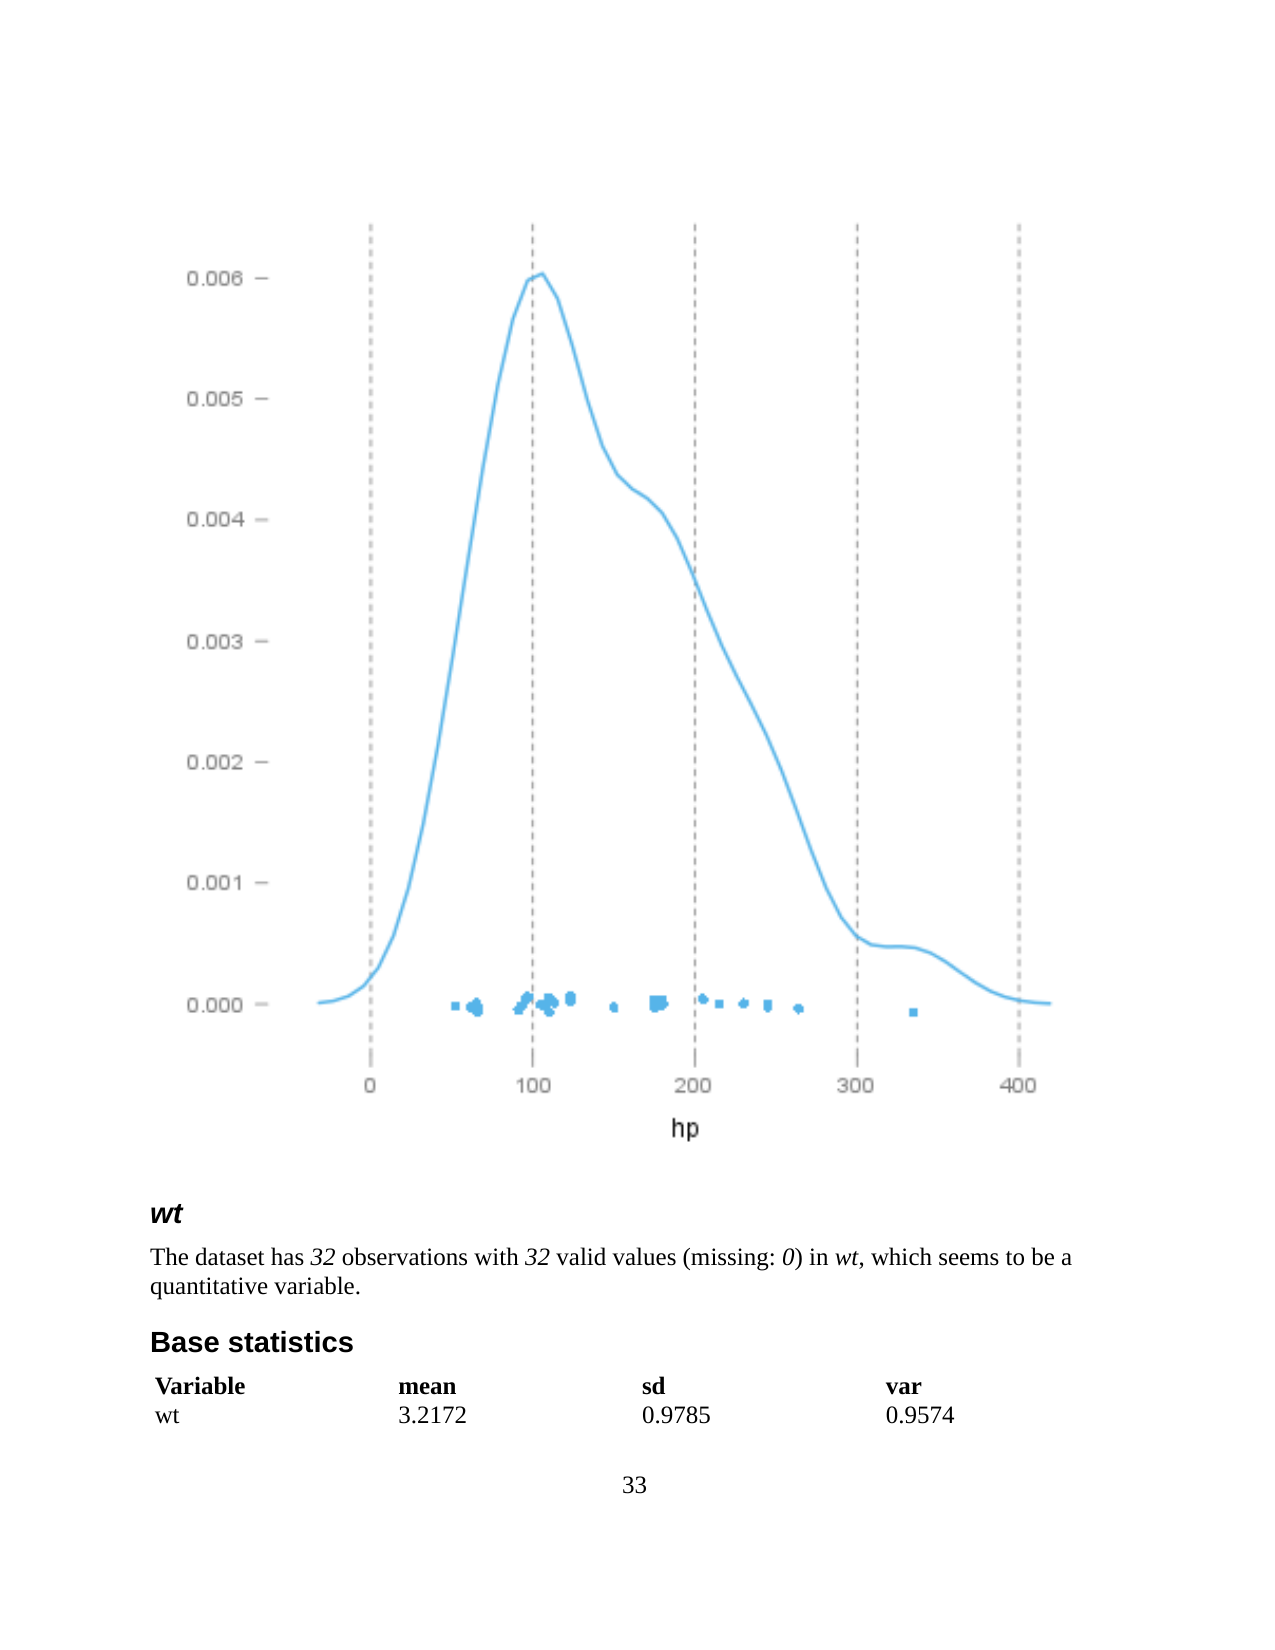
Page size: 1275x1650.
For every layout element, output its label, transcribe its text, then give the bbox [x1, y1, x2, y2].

table_header var [881, 1371, 1125, 1400]
table_header sd [638, 1371, 881, 1400]
text The dataset has 32 observations with 32 valid values (missing: 0) in wt, which seems to be a quantitative variable. [150, 1242, 1125, 1300]
picture [150, 150, 1163, 1163]
subtitle Base statistics [150, 1325, 1125, 1358]
table_cell 0.9785 [638, 1400, 881, 1428]
table_header mean [394, 1371, 637, 1400]
subtitle wt [150, 1196, 1125, 1230]
table_cell wt [150, 1400, 394, 1428]
table_cell 0.9574 [881, 1400, 1125, 1428]
table_header Variable [150, 1371, 394, 1400]
table_cell 3.2172 [394, 1400, 637, 1428]
